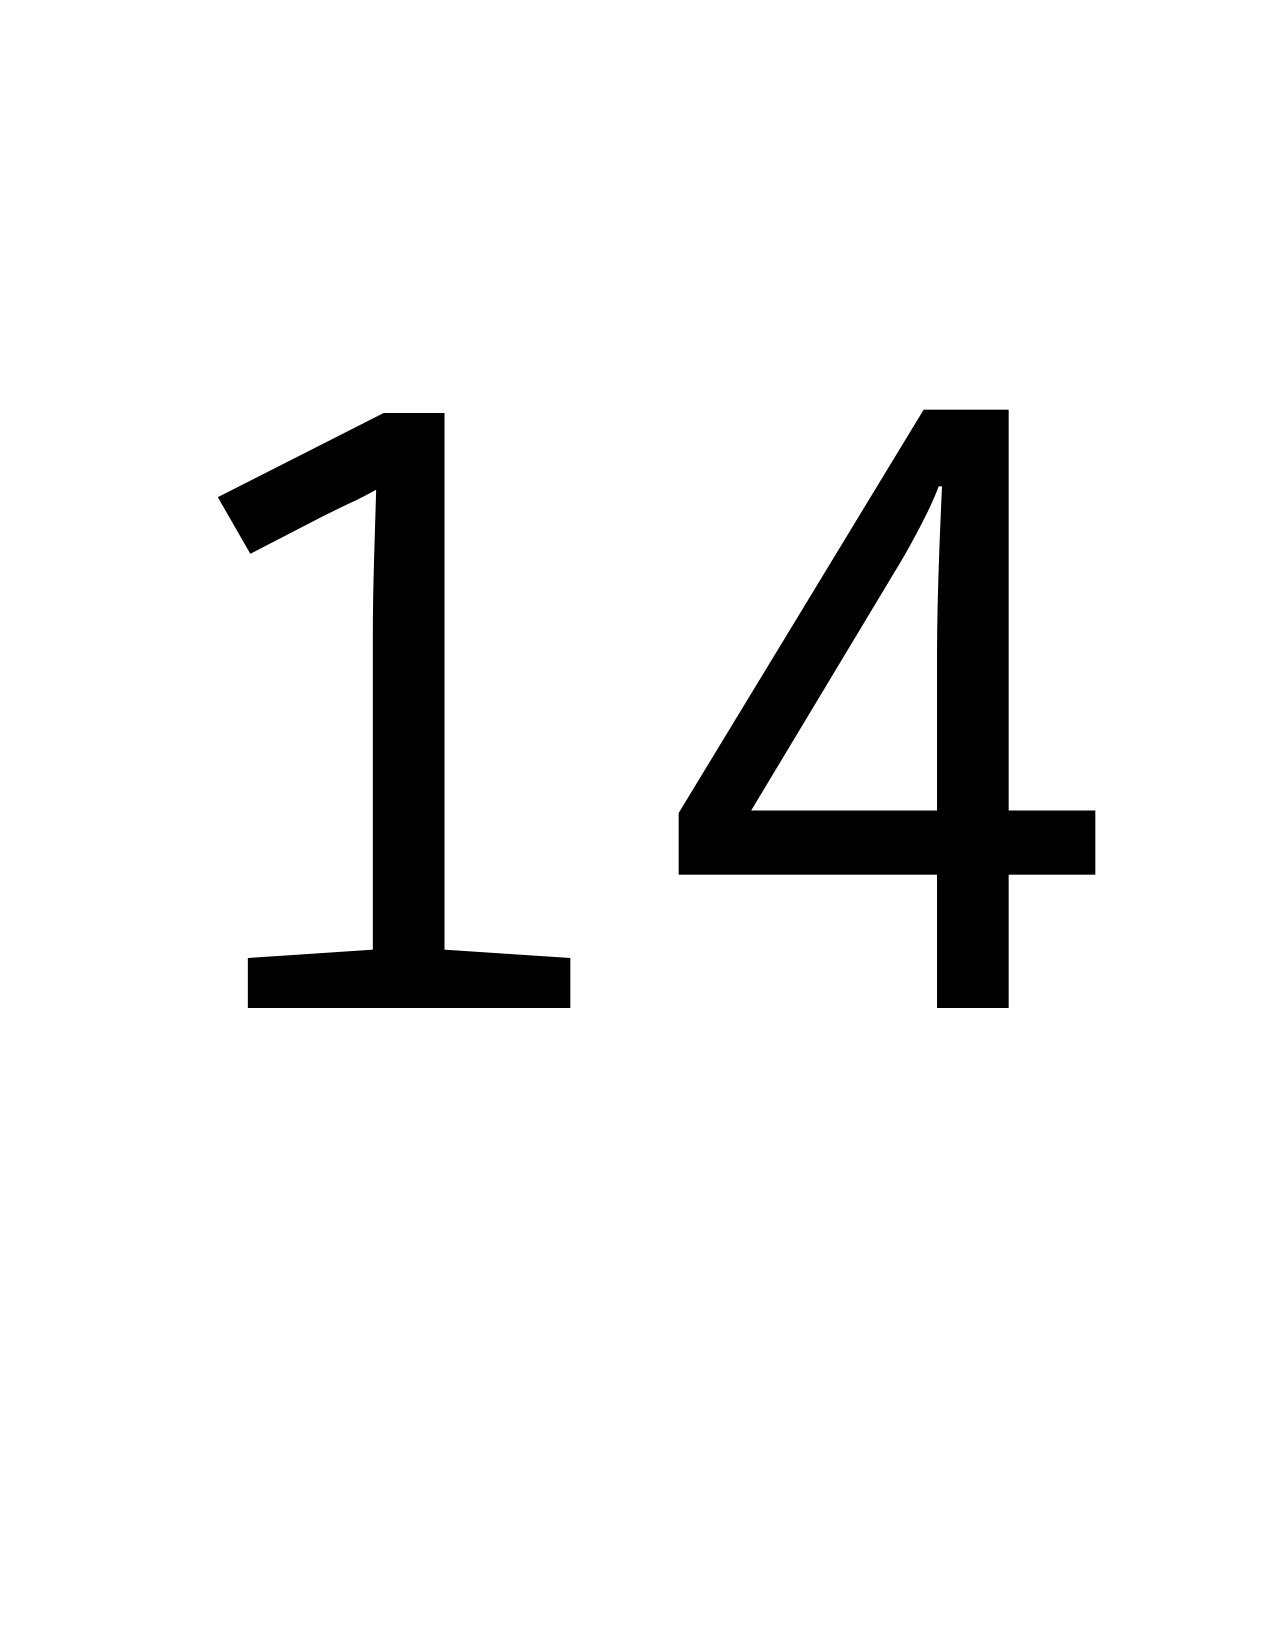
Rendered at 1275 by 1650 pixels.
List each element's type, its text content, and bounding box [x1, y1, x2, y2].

text 14 [118, 118, 1157, 1253]
